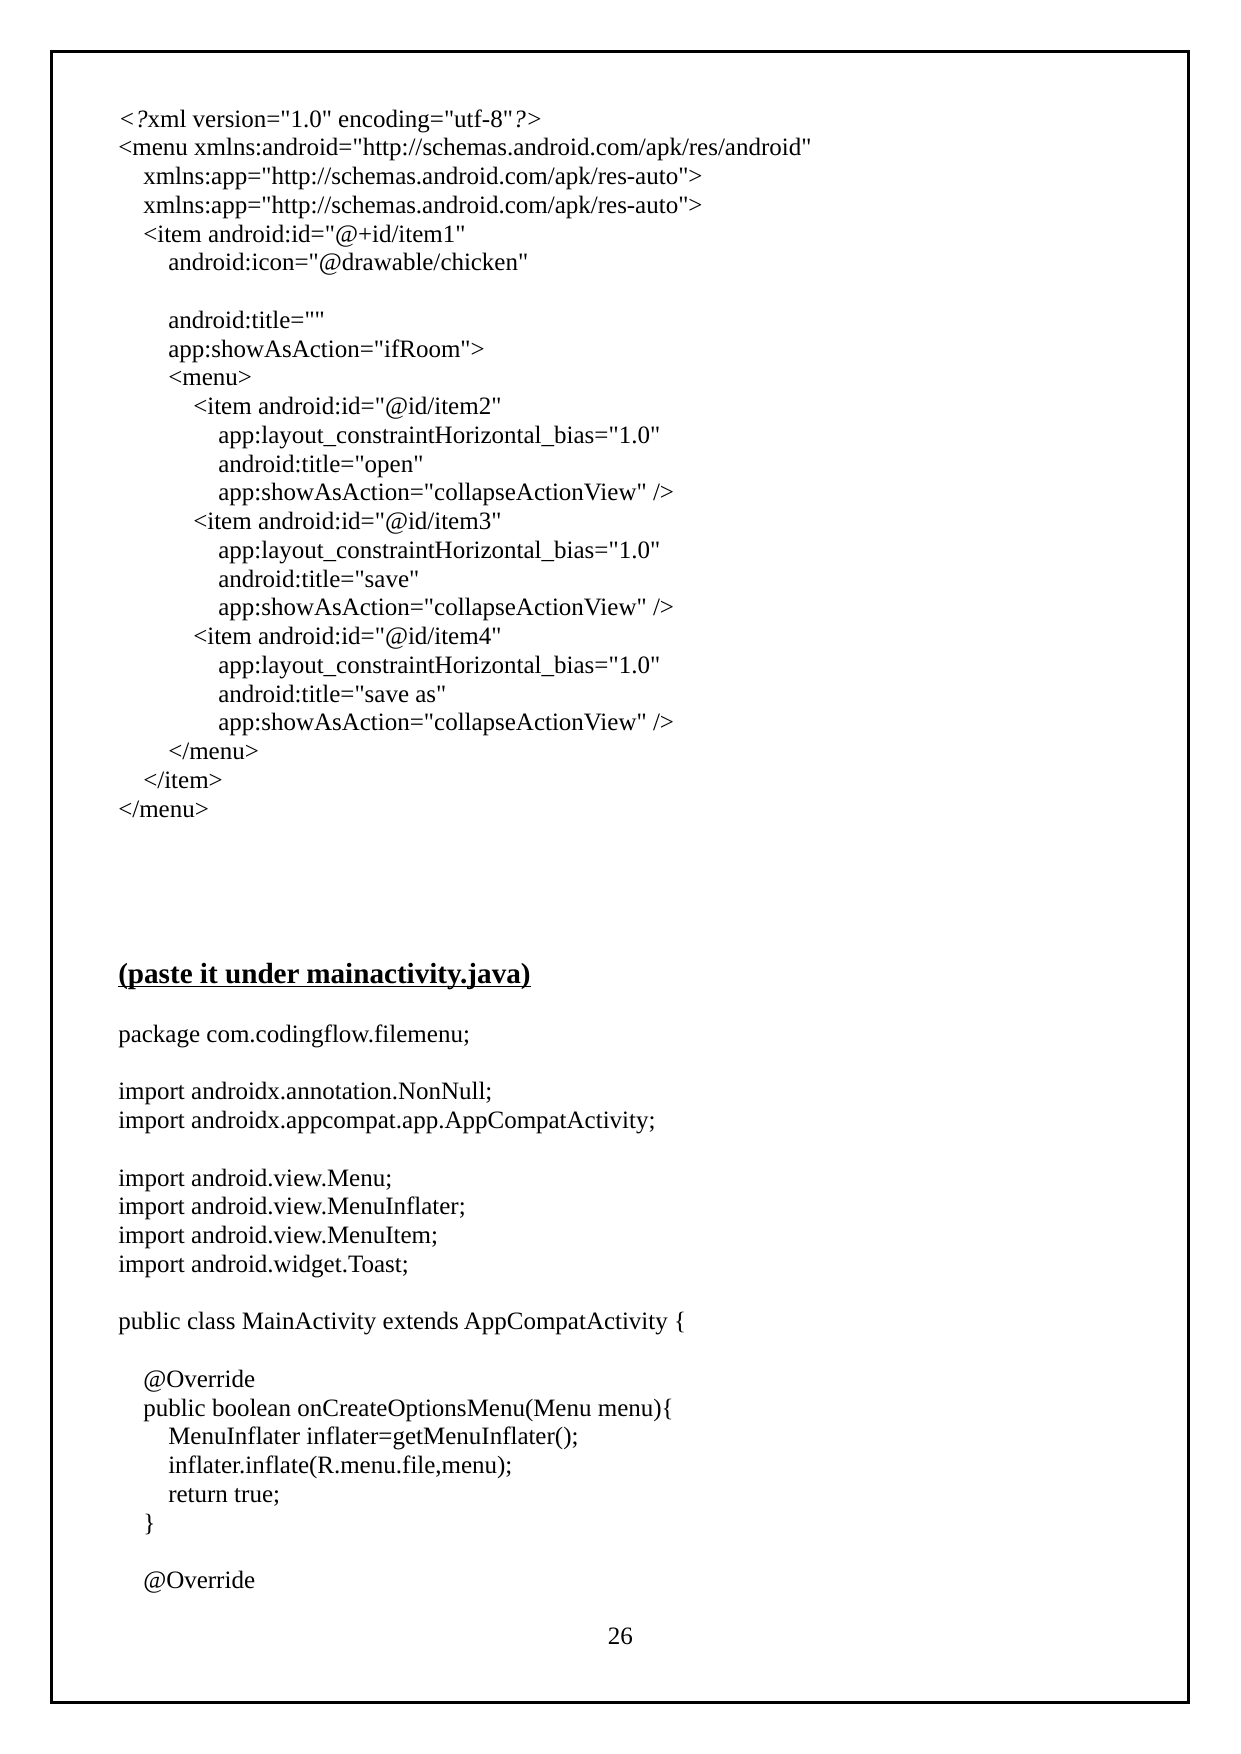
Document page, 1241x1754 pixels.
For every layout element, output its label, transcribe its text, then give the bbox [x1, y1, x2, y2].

text (paste it under mainactivity.java) [118, 957, 1122, 990]
text @Override [118, 1565, 1122, 1594]
text package com.codingflow.filemenu; [118, 1019, 1122, 1048]
text import android.view.Menu; [118, 1163, 1122, 1191]
text } [118, 1508, 1122, 1536]
text inflater.inflate(R.menu.file,menu); [118, 1450, 1122, 1479]
text import android.view.MenuInflater; [118, 1191, 1122, 1220]
text import androidx.annotation.NonNull; [118, 1076, 1122, 1105]
text public boolean onCreateOptionsMenu(Menu menu){ [118, 1393, 1122, 1421]
text return true; [118, 1479, 1122, 1508]
text <?xml version="1.0" encoding="utf-8"?> <menu xmlns:android="http://schemas.android.com/apk/res/android" xmlns:app="http://schemas.android.com/apk/res-auto"> xmlns:app="http://schemas.android.com/apk/res-auto"> <item android:id="@+id/item1" android:icon="@drawable/chicken" android:title="" app:showAsAction="ifRoom"> <menu> <item android:id="@id/item2" app:layout_constraintHorizontal_bias="1.0" android:title="open" app:showAsAction="collapseActionView" /> <item android:id="@id/item3" app:layout_constraintHorizontal_bias="1.0" android:title="save" app:showAsAction="collapseActionView" /> <item android:id="@id/item4" app:layout_constraintHorizontal_bias="1.0" android:title="save as" app:showAsAction="collapseActionView" /> </menu> </item> </menu> [118, 104, 1122, 822]
text @Override [118, 1364, 1122, 1393]
text import androidx.appcompat.app.AppCompatActivity; [118, 1105, 1122, 1134]
text public class MainActivity extends AppCompatActivity { [118, 1306, 1122, 1335]
text import android.widget.Toast; [118, 1249, 1122, 1278]
text import android.view.MenuItem; [118, 1220, 1122, 1249]
text MenuInflater inflater=getMenuInflater(); [118, 1421, 1122, 1450]
